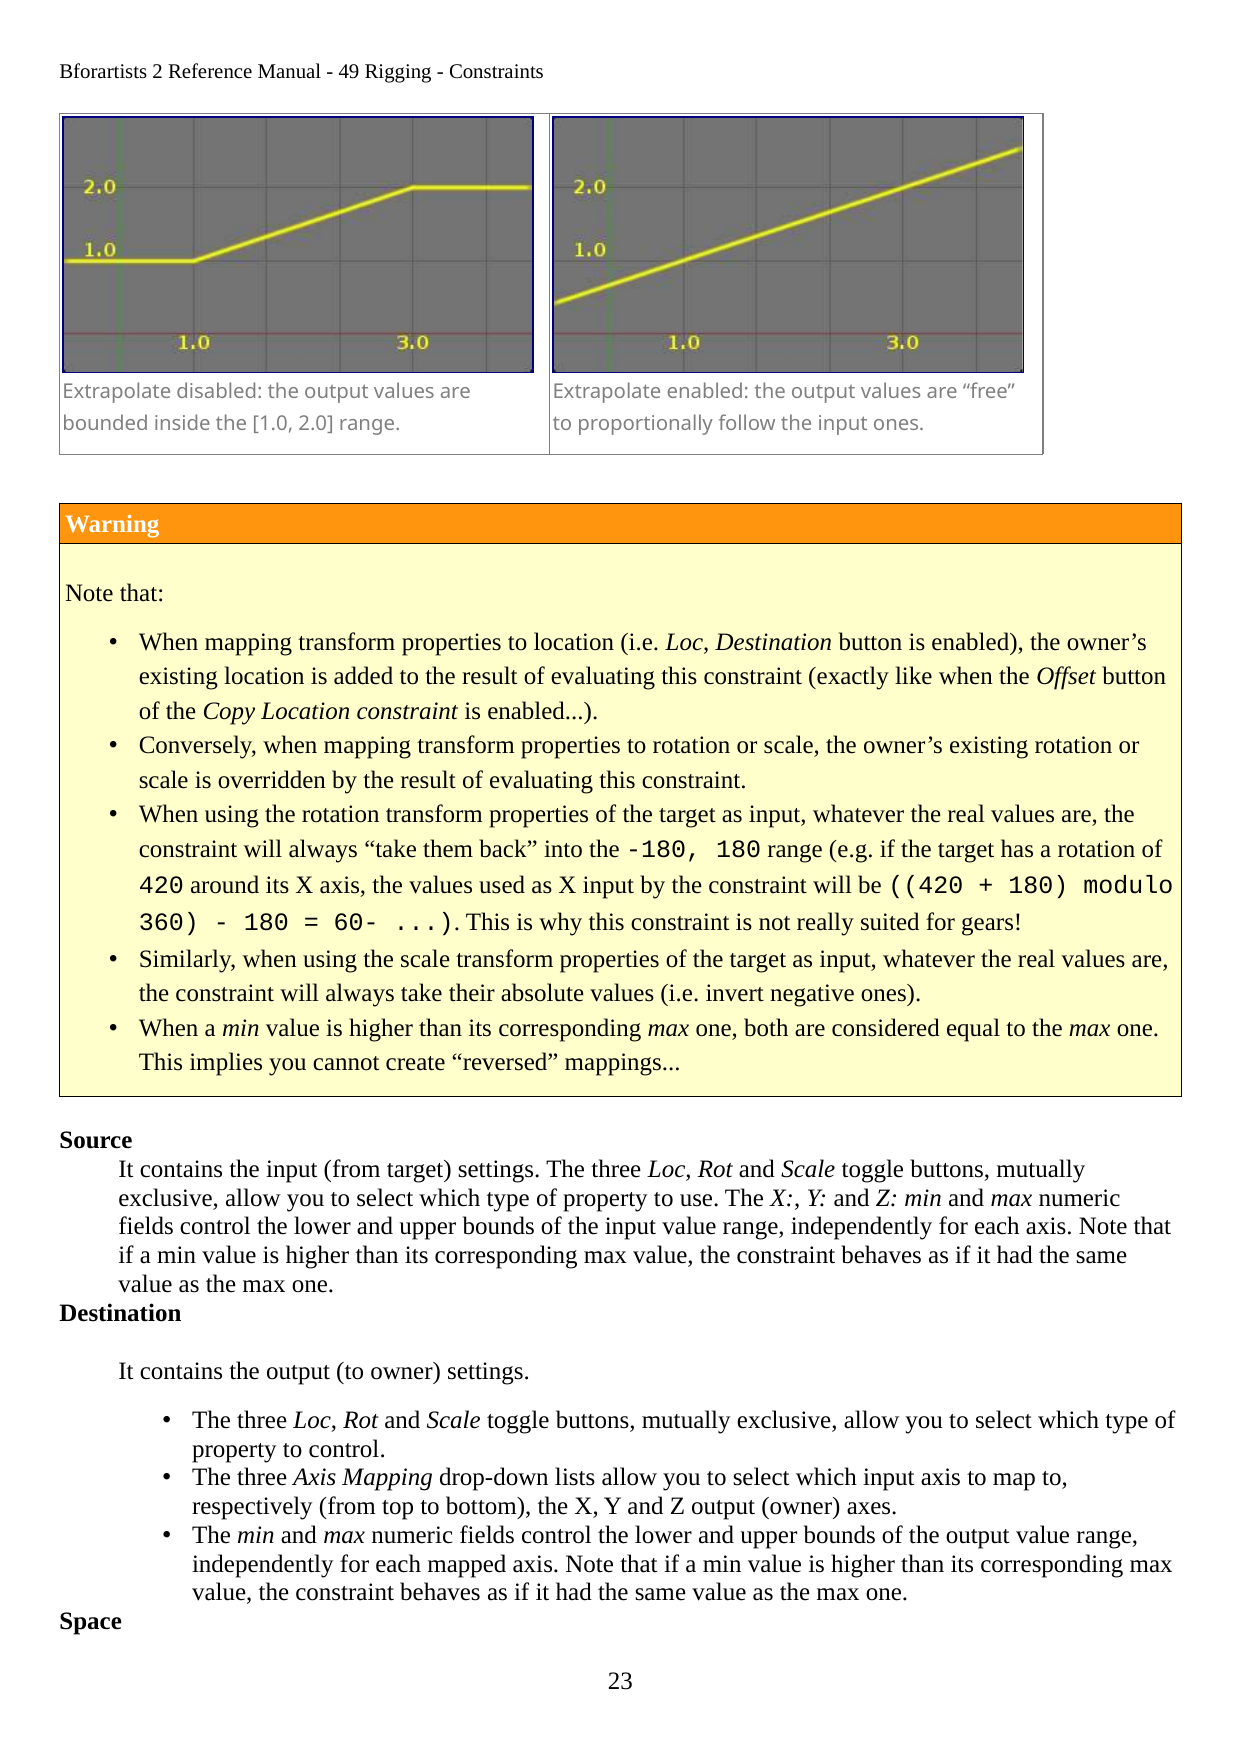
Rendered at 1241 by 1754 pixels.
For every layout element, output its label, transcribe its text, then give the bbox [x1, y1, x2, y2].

picture [554, 118, 1023, 372]
table_header Extrapolate disabled: the output values are bounded inside the [1.0, 2.0] range. [60, 114, 549, 453]
list The three Loc, Rot and Scale toggle buttons, mutually exclusive, allow you to select which type of property to control. [162, 1405, 1181, 1462]
table_header Warning [60, 504, 1181, 543]
subtitle Space [59, 1606, 1181, 1635]
table_header Extrapolate enabled: the output values are “free” to proportionally follow the input ones. [550, 114, 1042, 453]
list The min and max numeric fields control the lower and upper bounds of the output value range, independently for each mapped axis. Note that if a min value is higher than its corresponding max value, the constraint behaves as if it had the same value as the max one. [162, 1520, 1181, 1606]
subtitle Source [59, 1125, 1181, 1154]
list The three Axis Mapping drop-down lists allow you to select which input axis to map to, respectively (from top to bottom), the X, Y and Z output (owner) axes. [162, 1462, 1181, 1520]
list It contains the input (from target) settings. The three Loc, Rot and Scale toggle buttons, mutually exclusive, allow you to select which type of property to use. The X:, Y: and Z: min and max numeric fields control the lower and upper bounds of the input value range, independently for each axis. Note that if a min value is higher than its corresponding max value, the constraint behaves as if it had the same value as the max one. [118, 1154, 1181, 1298]
table_cell Note that: When mapping transform properties to location (i.e. Loc, Destination button is enabled), the owner’s existing location is added to the result of evaluating this constraint (exactly like when the Offset button of the Copy Location constraint is enabled...). Conversely, when mapping transform properties to rotation or scale, the owner’s existing rotation or scale is overridden by the result of evaluating this constraint. When using the rotation transform properties of the target as input, whatever the real values are, the constraint will always “take them back” into the -180, 180 range (e.g. if the target has a rotation of 420 around its X axis, the values used as X input by the constraint will be ((420 + 180) modulo 360) - 180 = 60- ...). This is why this constraint is not really suited for gears! Similarly, when using the scale transform properties of the target as input, whatever the real values are, the constraint will always take their absolute values (i.e. invert negative ones). When a min value is higher than its corresponding max one, both are considered equal to the max one. This implies you cannot create “reversed” mappings... [60, 544, 1181, 1096]
subtitle Destination [59, 1298, 1181, 1326]
text It contains the output (to owner) settings. [118, 1356, 1181, 1385]
picture [64, 118, 532, 372]
